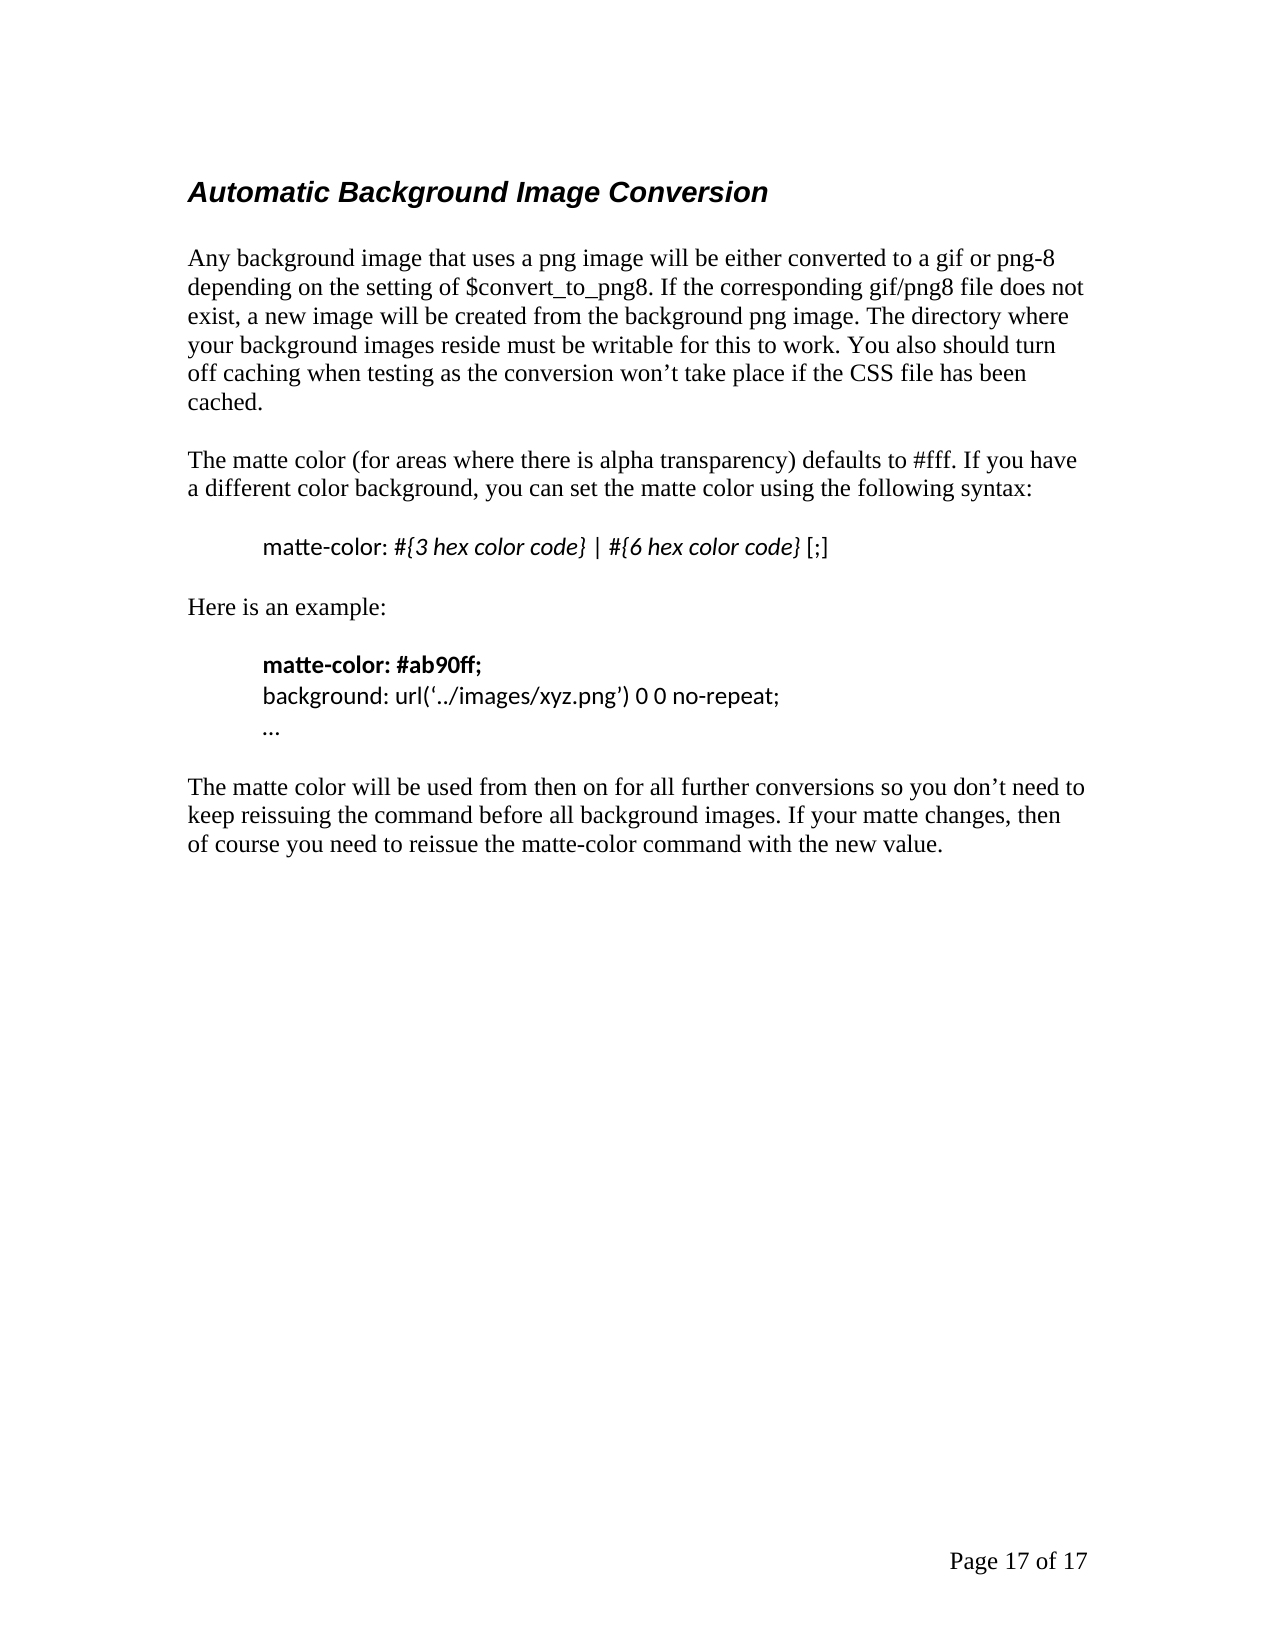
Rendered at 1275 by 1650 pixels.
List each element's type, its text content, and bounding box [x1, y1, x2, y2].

text matte-color: #ab90ff; [187, 649, 1087, 680]
subtitle Automatic Background Image Conversion [187, 175, 1087, 208]
text The matte color will be used from then on for all further conversions so you don’t need to keep reissuing the command before all background images. If your matte changes, then of course you need to reissue the matte-color command with the new value. [187, 772, 1087, 858]
text Any background image that uses a png image will be either converted to a gif or png-8 depending on the setting of $convert_to_png8. If the corresponding gif/png8 file does not exist, a new image will be created from the background png image. The directory where your background images reside must be writable for this to work. You also should turn off caching when testing as the conversion won’t take place if the CSS file has been cached. [187, 243, 1087, 416]
text matte-color: #{3 hex color code} | #{6 hex color code} [;] [187, 531, 1087, 562]
text background: url(‘../images/xyz.png’) 0 0 no-repeat; [187, 680, 1087, 711]
text Here is an example: [187, 592, 1087, 621]
text The matte color (for areas where there is alpha transparency) defaults to #fff. If you have a different color background, you can set the matte color using the following syntax: [187, 445, 1087, 502]
text … [187, 711, 1087, 741]
